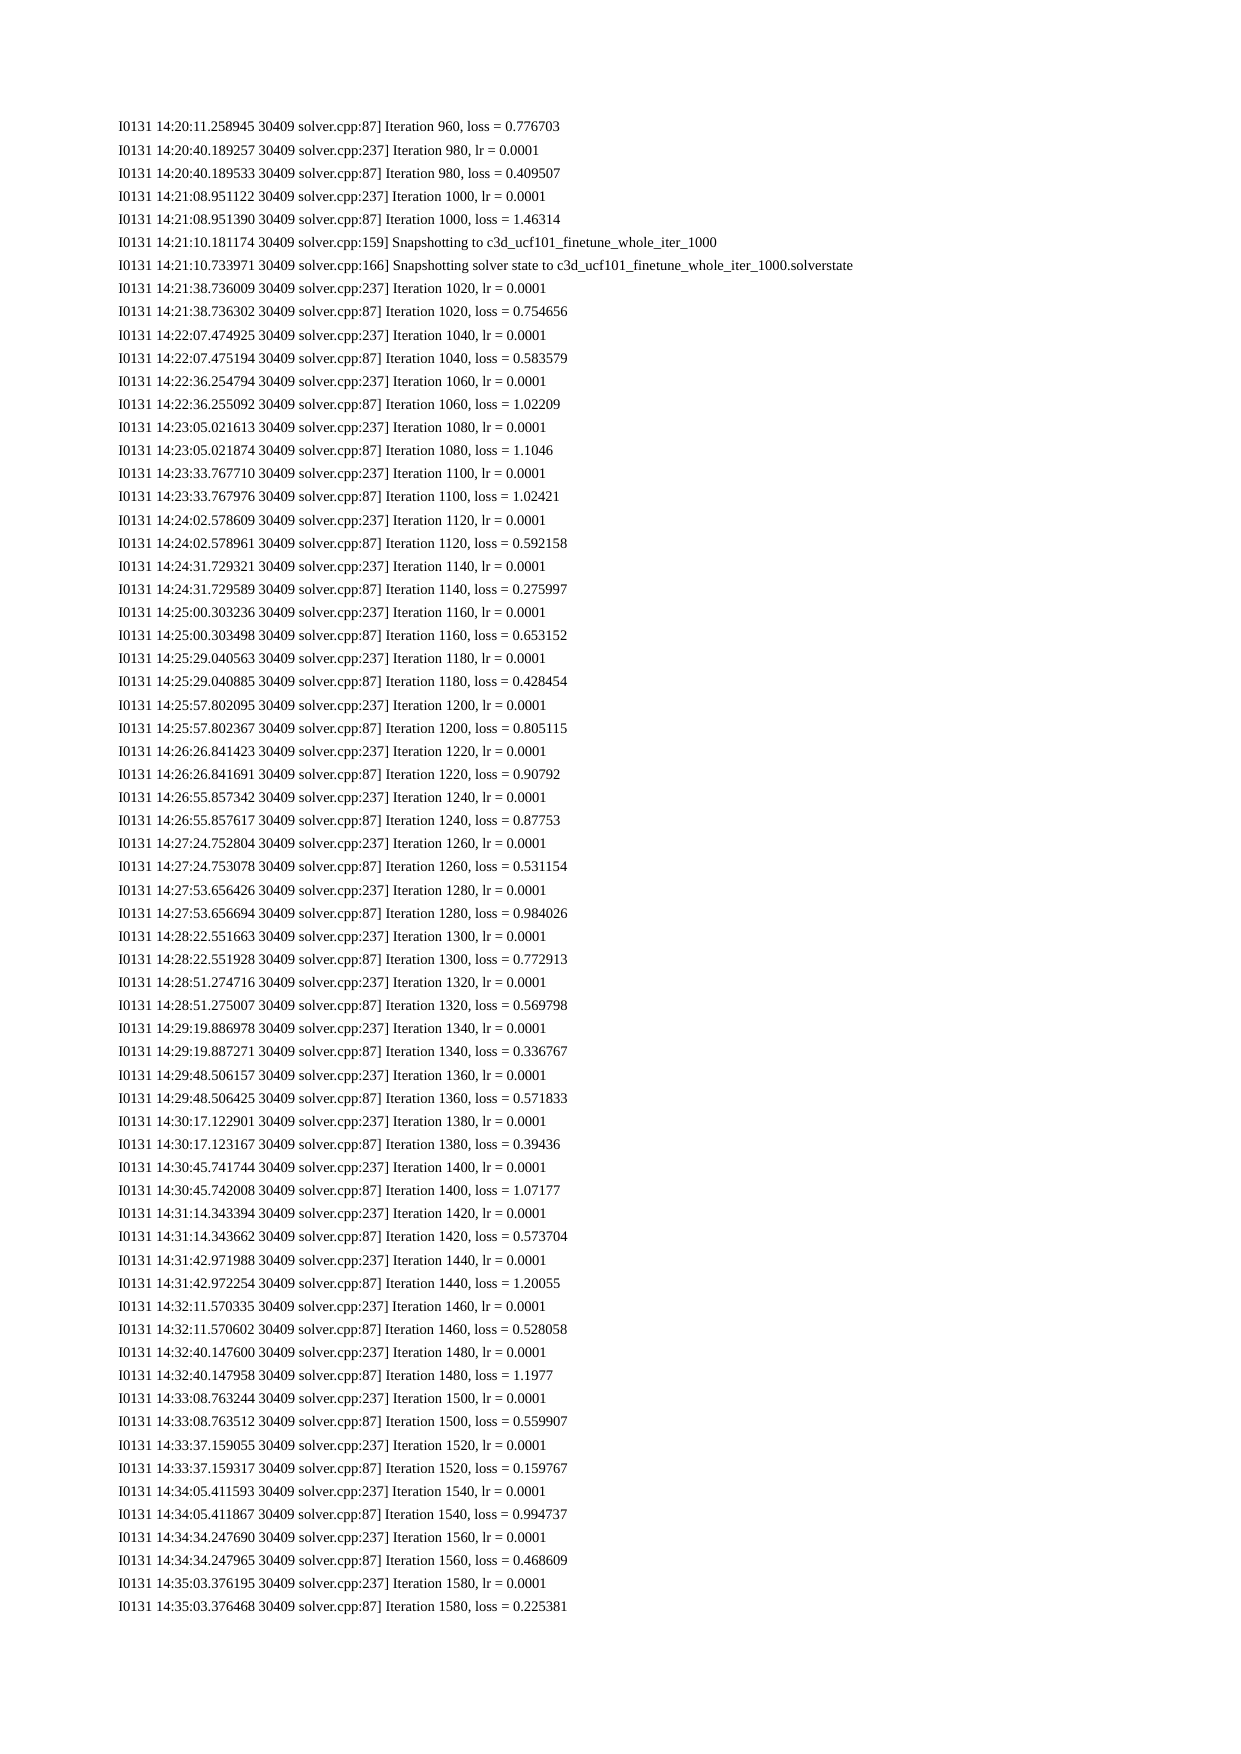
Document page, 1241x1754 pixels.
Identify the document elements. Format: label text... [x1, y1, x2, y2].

text I0131 14:32:40.147958 30409 solver.cpp:87] Iteration 1480, loss = 1.1977 [118, 1367, 1122, 1384]
text I0131 14:34:34.247690 30409 solver.cpp:237] Iteration 1560, lr = 0.0001 [118, 1529, 1122, 1546]
text I0131 14:31:42.971988 30409 solver.cpp:237] Iteration 1440, lr = 0.0001 [118, 1251, 1122, 1268]
text I0131 14:23:33.767976 30409 solver.cpp:87] Iteration 1100, loss = 1.02421 [118, 488, 1122, 505]
text I0131 14:26:55.857342 30409 solver.cpp:237] Iteration 1240, lr = 0.0001 [118, 789, 1122, 806]
text I0131 14:27:24.752804 30409 solver.cpp:237] Iteration 1260, lr = 0.0001 [118, 835, 1122, 852]
text I0131 14:32:40.147600 30409 solver.cpp:237] Iteration 1480, lr = 0.0001 [118, 1344, 1122, 1361]
text I0131 14:32:11.570335 30409 solver.cpp:237] Iteration 1460, lr = 0.0001 [118, 1297, 1122, 1314]
text I0131 14:22:36.254794 30409 solver.cpp:237] Iteration 1060, lr = 0.0001 [118, 372, 1122, 389]
text I0131 14:29:48.506157 30409 solver.cpp:237] Iteration 1360, lr = 0.0001 [118, 1066, 1122, 1083]
text I0131 14:23:05.021613 30409 solver.cpp:237] Iteration 1080, lr = 0.0001 [118, 419, 1122, 436]
text I0131 14:25:00.303498 30409 solver.cpp:87] Iteration 1160, loss = 0.653152 [118, 627, 1122, 644]
text I0131 14:26:26.841691 30409 solver.cpp:87] Iteration 1220, loss = 0.90792 [118, 766, 1122, 782]
text I0131 14:21:08.951390 30409 solver.cpp:87] Iteration 1000, loss = 1.46314 [118, 211, 1122, 227]
text I0131 14:23:33.767710 30409 solver.cpp:237] Iteration 1100, lr = 0.0001 [118, 465, 1122, 482]
text I0131 14:25:29.040563 30409 solver.cpp:237] Iteration 1180, lr = 0.0001 [118, 650, 1122, 667]
text I0131 14:25:57.802095 30409 solver.cpp:237] Iteration 1200, lr = 0.0001 [118, 696, 1122, 713]
text I0131 14:21:10.181174 30409 solver.cpp:159] Snapshotting to c3d_ucf101_finetune_whole_iter_1000 [118, 234, 1122, 251]
text I0131 14:35:03.376468 30409 solver.cpp:87] Iteration 1580, loss = 0.225381 [118, 1598, 1122, 1615]
text I0131 14:28:22.551928 30409 solver.cpp:87] Iteration 1300, loss = 0.772913 [118, 951, 1122, 967]
text I0131 14:34:34.247965 30409 solver.cpp:87] Iteration 1560, loss = 0.468609 [118, 1552, 1122, 1569]
text I0131 14:23:05.021874 30409 solver.cpp:87] Iteration 1080, loss = 1.1046 [118, 442, 1122, 459]
text I0131 14:28:51.275007 30409 solver.cpp:87] Iteration 1320, loss = 0.569798 [118, 997, 1122, 1014]
text I0131 14:22:36.255092 30409 solver.cpp:87] Iteration 1060, loss = 1.02209 [118, 396, 1122, 412]
text I0131 14:30:45.742008 30409 solver.cpp:87] Iteration 1400, loss = 1.07177 [118, 1182, 1122, 1199]
text I0131 14:33:08.763244 30409 solver.cpp:237] Iteration 1500, lr = 0.0001 [118, 1390, 1122, 1407]
text I0131 14:27:24.753078 30409 solver.cpp:87] Iteration 1260, loss = 0.531154 [118, 858, 1122, 875]
text I0131 14:29:48.506425 30409 solver.cpp:87] Iteration 1360, loss = 0.571833 [118, 1089, 1122, 1106]
text I0131 14:27:53.656426 30409 solver.cpp:237] Iteration 1280, lr = 0.0001 [118, 881, 1122, 898]
text I0131 14:30:17.123167 30409 solver.cpp:87] Iteration 1380, loss = 0.39436 [118, 1136, 1122, 1152]
text I0131 14:29:19.887271 30409 solver.cpp:87] Iteration 1340, loss = 0.336767 [118, 1043, 1122, 1060]
text I0131 14:31:42.972254 30409 solver.cpp:87] Iteration 1440, loss = 1.20055 [118, 1274, 1122, 1291]
text I0131 14:20:11.258945 30409 solver.cpp:87] Iteration 960, loss = 0.776703 [118, 118, 1122, 135]
text I0131 14:33:37.159055 30409 solver.cpp:237] Iteration 1520, lr = 0.0001 [118, 1436, 1122, 1453]
text I0131 14:22:07.475194 30409 solver.cpp:87] Iteration 1040, loss = 0.583579 [118, 349, 1122, 366]
text I0131 14:33:08.763512 30409 solver.cpp:87] Iteration 1500, loss = 0.559907 [118, 1413, 1122, 1430]
text I0131 14:26:26.841423 30409 solver.cpp:237] Iteration 1220, lr = 0.0001 [118, 742, 1122, 759]
text I0131 14:30:17.122901 30409 solver.cpp:237] Iteration 1380, lr = 0.0001 [118, 1112, 1122, 1129]
text I0131 14:30:45.741744 30409 solver.cpp:237] Iteration 1400, lr = 0.0001 [118, 1159, 1122, 1176]
text I0131 14:25:29.040885 30409 solver.cpp:87] Iteration 1180, loss = 0.428454 [118, 673, 1122, 690]
text I0131 14:35:03.376195 30409 solver.cpp:237] Iteration 1580, lr = 0.0001 [118, 1575, 1122, 1592]
text I0131 14:24:31.729589 30409 solver.cpp:87] Iteration 1140, loss = 0.275997 [118, 581, 1122, 597]
text I0131 14:33:37.159317 30409 solver.cpp:87] Iteration 1520, loss = 0.159767 [118, 1459, 1122, 1476]
text I0131 14:28:51.274716 30409 solver.cpp:237] Iteration 1320, lr = 0.0001 [118, 974, 1122, 991]
text I0131 14:24:02.578961 30409 solver.cpp:87] Iteration 1120, loss = 0.592158 [118, 534, 1122, 551]
text I0131 14:21:38.736302 30409 solver.cpp:87] Iteration 1020, loss = 0.754656 [118, 303, 1122, 320]
text I0131 14:24:02.578609 30409 solver.cpp:237] Iteration 1120, lr = 0.0001 [118, 511, 1122, 528]
text I0131 14:29:19.886978 30409 solver.cpp:237] Iteration 1340, lr = 0.0001 [118, 1020, 1122, 1037]
text I0131 14:31:14.343394 30409 solver.cpp:237] Iteration 1420, lr = 0.0001 [118, 1205, 1122, 1222]
text I0131 14:24:31.729321 30409 solver.cpp:237] Iteration 1140, lr = 0.0001 [118, 557, 1122, 574]
text I0131 14:34:05.411867 30409 solver.cpp:87] Iteration 1540, loss = 0.994737 [118, 1506, 1122, 1522]
text I0131 14:21:10.733971 30409 solver.cpp:166] Snapshotting solver state to c3d_ucf101_finetune_whole_iter_1000.solverstate [118, 257, 1122, 274]
text I0131 14:25:00.303236 30409 solver.cpp:237] Iteration 1160, lr = 0.0001 [118, 604, 1122, 621]
text I0131 14:25:57.802367 30409 solver.cpp:87] Iteration 1200, loss = 0.805115 [118, 719, 1122, 736]
text I0131 14:32:11.570602 30409 solver.cpp:87] Iteration 1460, loss = 0.528058 [118, 1321, 1122, 1337]
text I0131 14:20:40.189533 30409 solver.cpp:87] Iteration 980, loss = 0.409507 [118, 164, 1122, 181]
text I0131 14:34:05.411593 30409 solver.cpp:237] Iteration 1540, lr = 0.0001 [118, 1482, 1122, 1499]
text I0131 14:20:40.189257 30409 solver.cpp:237] Iteration 980, lr = 0.0001 [118, 141, 1122, 158]
text I0131 14:22:07.474925 30409 solver.cpp:237] Iteration 1040, lr = 0.0001 [118, 326, 1122, 343]
text I0131 14:21:38.736009 30409 solver.cpp:237] Iteration 1020, lr = 0.0001 [118, 280, 1122, 297]
text I0131 14:31:14.343662 30409 solver.cpp:87] Iteration 1420, loss = 0.573704 [118, 1228, 1122, 1245]
text I0131 14:28:22.551663 30409 solver.cpp:237] Iteration 1300, lr = 0.0001 [118, 927, 1122, 944]
text I0131 14:26:55.857617 30409 solver.cpp:87] Iteration 1240, loss = 0.87753 [118, 812, 1122, 829]
text I0131 14:21:08.951122 30409 solver.cpp:237] Iteration 1000, lr = 0.0001 [118, 187, 1122, 204]
text I0131 14:27:53.656694 30409 solver.cpp:87] Iteration 1280, loss = 0.984026 [118, 904, 1122, 921]
